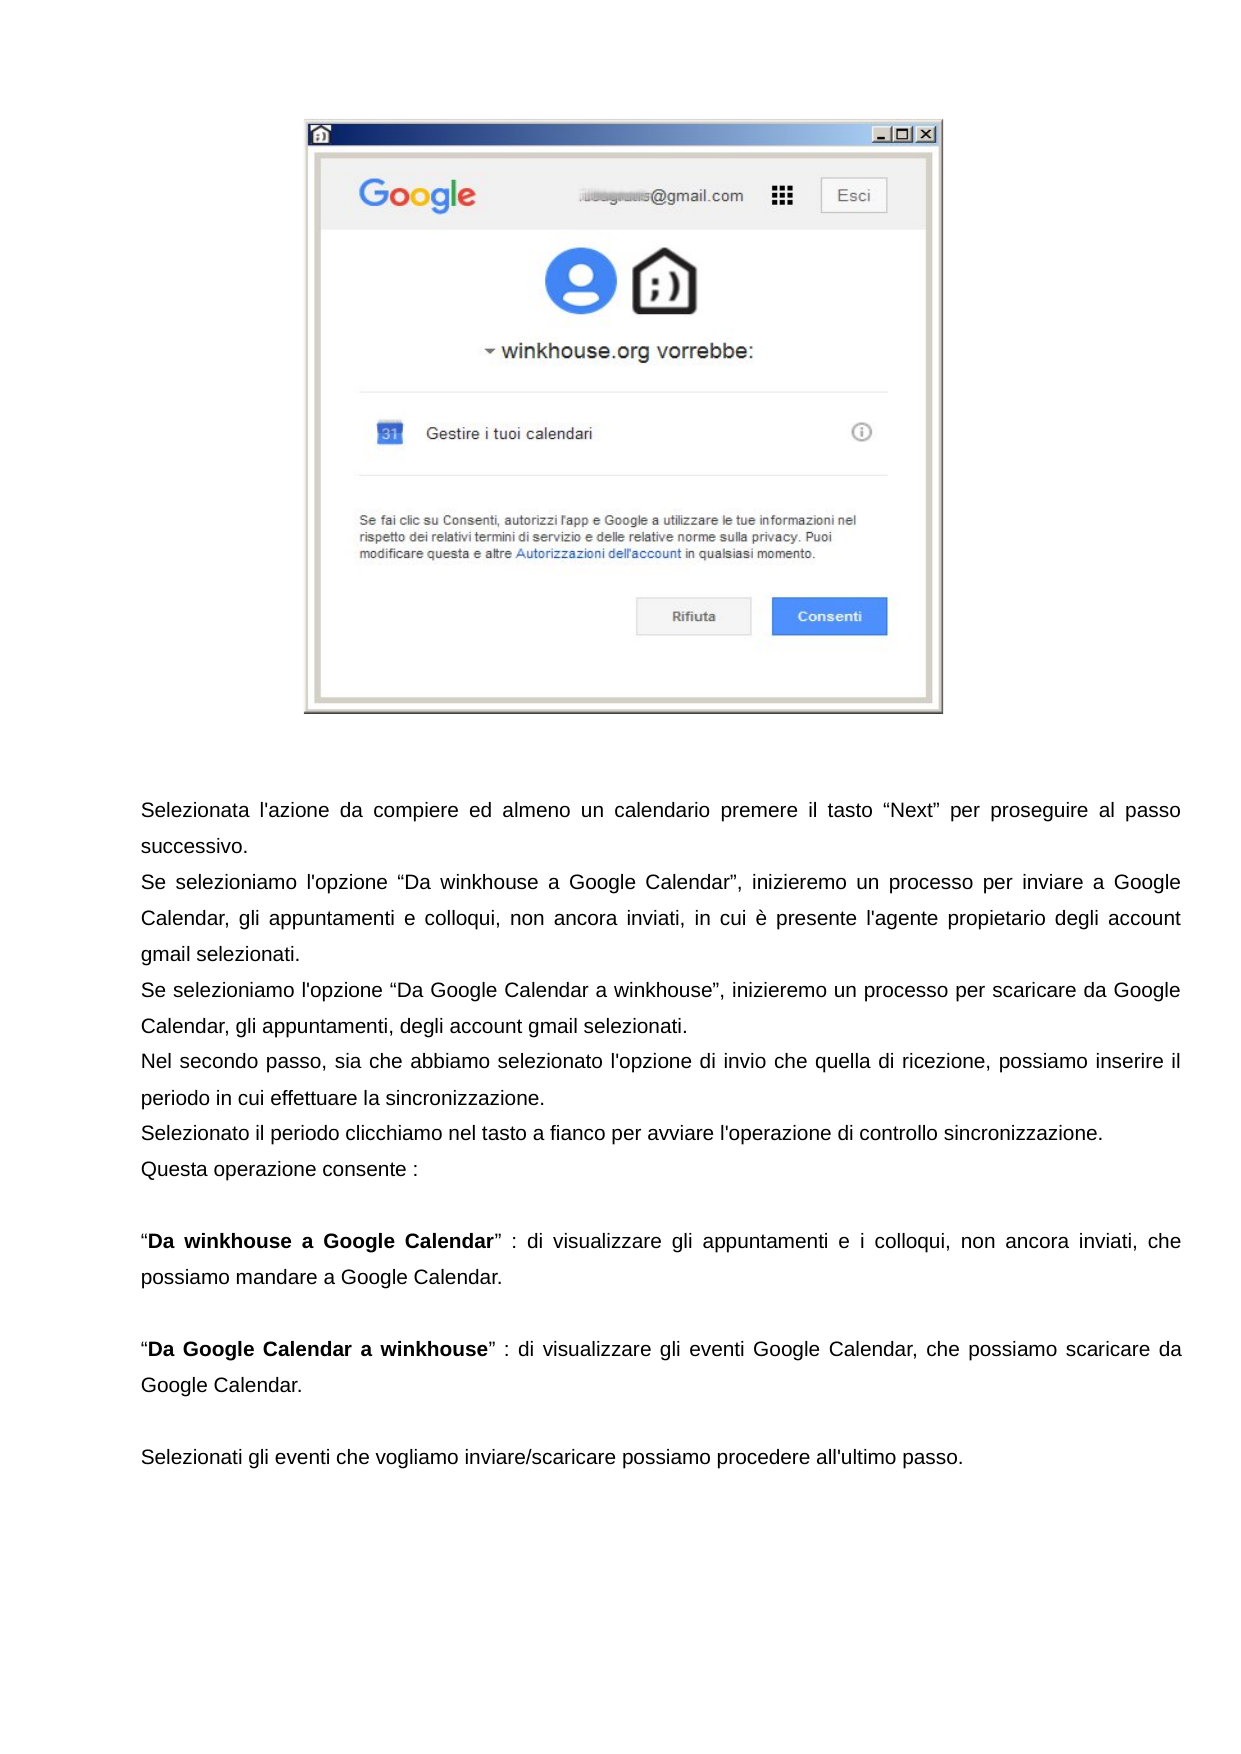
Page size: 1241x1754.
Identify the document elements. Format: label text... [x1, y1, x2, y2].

text Se selezioniamo l'opzione “Da Google Calendar a winkhouse”, inizieremo un processo per scaricare da Google Calendar, gli appuntamenti, degli account gmail selezionati. [141, 977, 1183, 1037]
text “Da Google Calendar a winkhouse” : di visualizzare gli eventi Google Calendar, che possiamo scaricare da Google Calendar. [141, 1337, 1183, 1397]
text Selezionata l'azione da compiere ed almeno un calendario premere il tasto “Next” per proseguire al passo successivo. [141, 798, 1183, 858]
text Se selezioniamo l'opzione “Da winkhouse a Google Calendar”, inizieremo un processo per inviare a Google Calendar, gli appuntamenti e colloqui, non ancora inviati, in cui è presente l'agente propietario degli account gmail selezionati. [141, 870, 1183, 966]
text Questa operazione consente : [141, 1157, 1183, 1181]
text Selezionato il periodo clicchiamo nel tasto a fianco per avviare l'operazione di controllo sincronizzazione. [141, 1121, 1183, 1145]
text Nel secondo passo, sia che abbiamo selezionato l'opzione di invio che quella di ricezione, possiamo inserire il periodo in cui effettuare la sincronizzazione. [141, 1049, 1183, 1109]
text “Da winkhouse a Google Calendar” : di visualizzare gli appuntamenti e i colloqui, non ancora inviati, che possiamo mandare a Google Calendar. [141, 1229, 1183, 1289]
text Selezionati gli eventi che vogliamo inviare/scaricare possiamo procedere all'ultimo passo. [141, 1445, 1183, 1469]
picture [303, 118, 944, 714]
